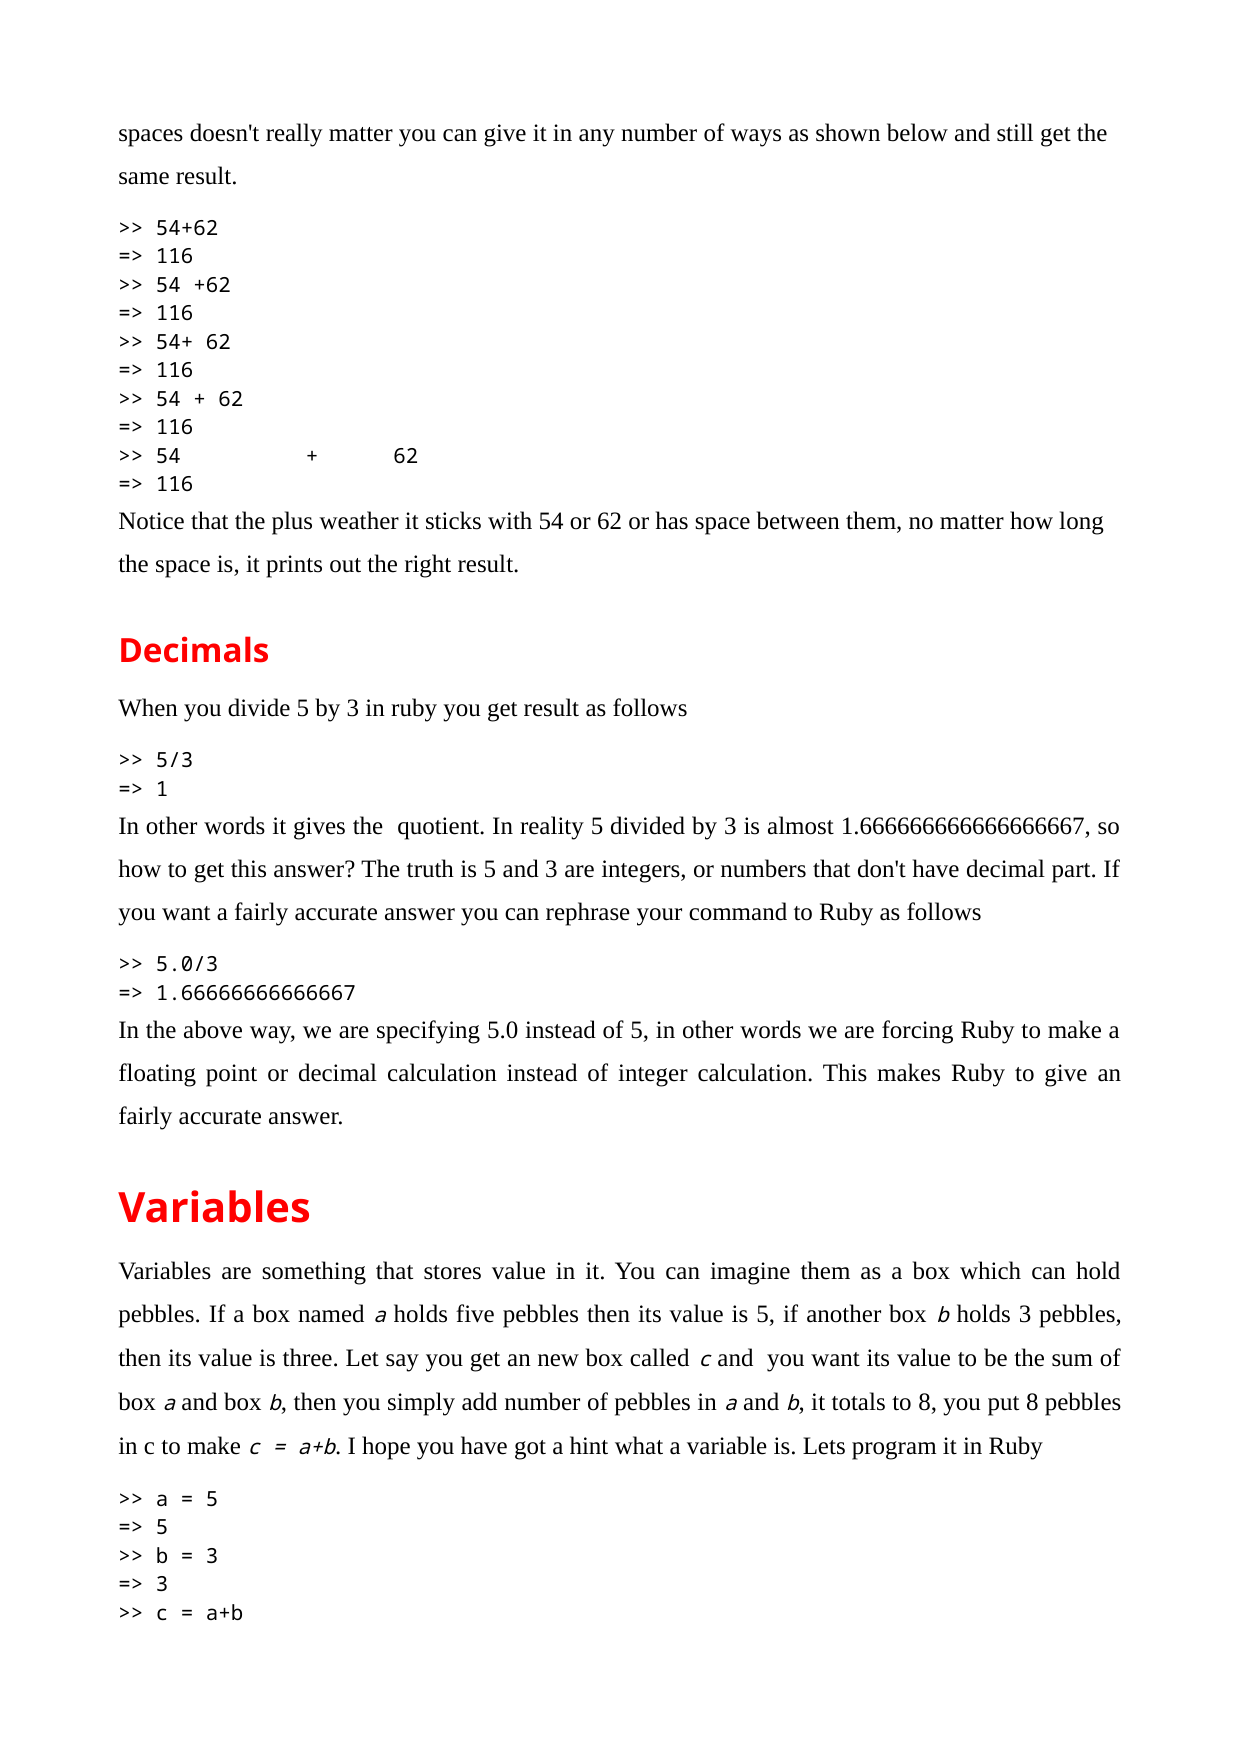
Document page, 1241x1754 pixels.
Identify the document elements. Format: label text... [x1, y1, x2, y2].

text => 1 [118, 774, 1122, 802]
text >> 54 + 62 [118, 384, 1122, 412]
text => 116 [118, 355, 1122, 384]
text In the above way, we are specifying 5.0 instead of 5, in other words we are forcing Ruby to make a floating point or decimal calculation instead of integer calculation. This makes Ruby to give an fairly accurate answer. [118, 1015, 1122, 1130]
text Notice that the plus weather it sticks with 54 or 62 or has space between them, no matter how long the space is, it prints out the right result. [118, 506, 1122, 578]
text In other words it gives the quotient. In reality 5 divided by 3 is almost 1.666666666666666667, so how to get this answer? The truth is 5 and 3 are integers, or numbers that don't have decimal part. If you want a fairly accurate answer you can rephrase your command to Ruby as follows [118, 811, 1122, 926]
text >> 54+ 62 [118, 327, 1122, 355]
subtitle Variables [118, 1178, 1122, 1235]
text => 116 [118, 412, 1122, 441]
text spaces doesn't really matter you can give it in any number of ways as shown below and still get the same result. [118, 118, 1122, 190]
subtitle Decimals [118, 627, 1122, 672]
text => 3 [118, 1569, 1122, 1598]
text >> 54 + 62 [118, 441, 1122, 469]
text >> 54 +62 [118, 270, 1122, 298]
text When you divide 5 by 3 in ruby you get result as follows [118, 693, 1122, 722]
text => 116 [118, 242, 1122, 270]
text => 5 [118, 1512, 1122, 1541]
text >> 54+62 [118, 213, 1122, 242]
text Variables are something that stores value in it. You can imagine them as a box which can hold pebbles. If a box named a holds five pebbles then its value is 5, if another box b holds 3 pebbles, then its value is three. Let say you get an new box called c and you want its value to be the sum of box a and box b, then you simply add number of pebbles in a and b, it totals to 8, you put 8 pebbles in c to make c = a+b. I hope you have got a hint what a variable is. Lets program it in Ruby [118, 1256, 1122, 1461]
text >> c = a+b [118, 1598, 1122, 1626]
text => 1.66666666666667 [118, 978, 1122, 1006]
text >> 5.0/3 [118, 949, 1122, 978]
text >> a = 5 [118, 1484, 1122, 1512]
text => 116 [118, 298, 1122, 327]
text => 116 [118, 469, 1122, 498]
text >> b = 3 [118, 1541, 1122, 1569]
text >> 5/3 [118, 745, 1122, 774]
